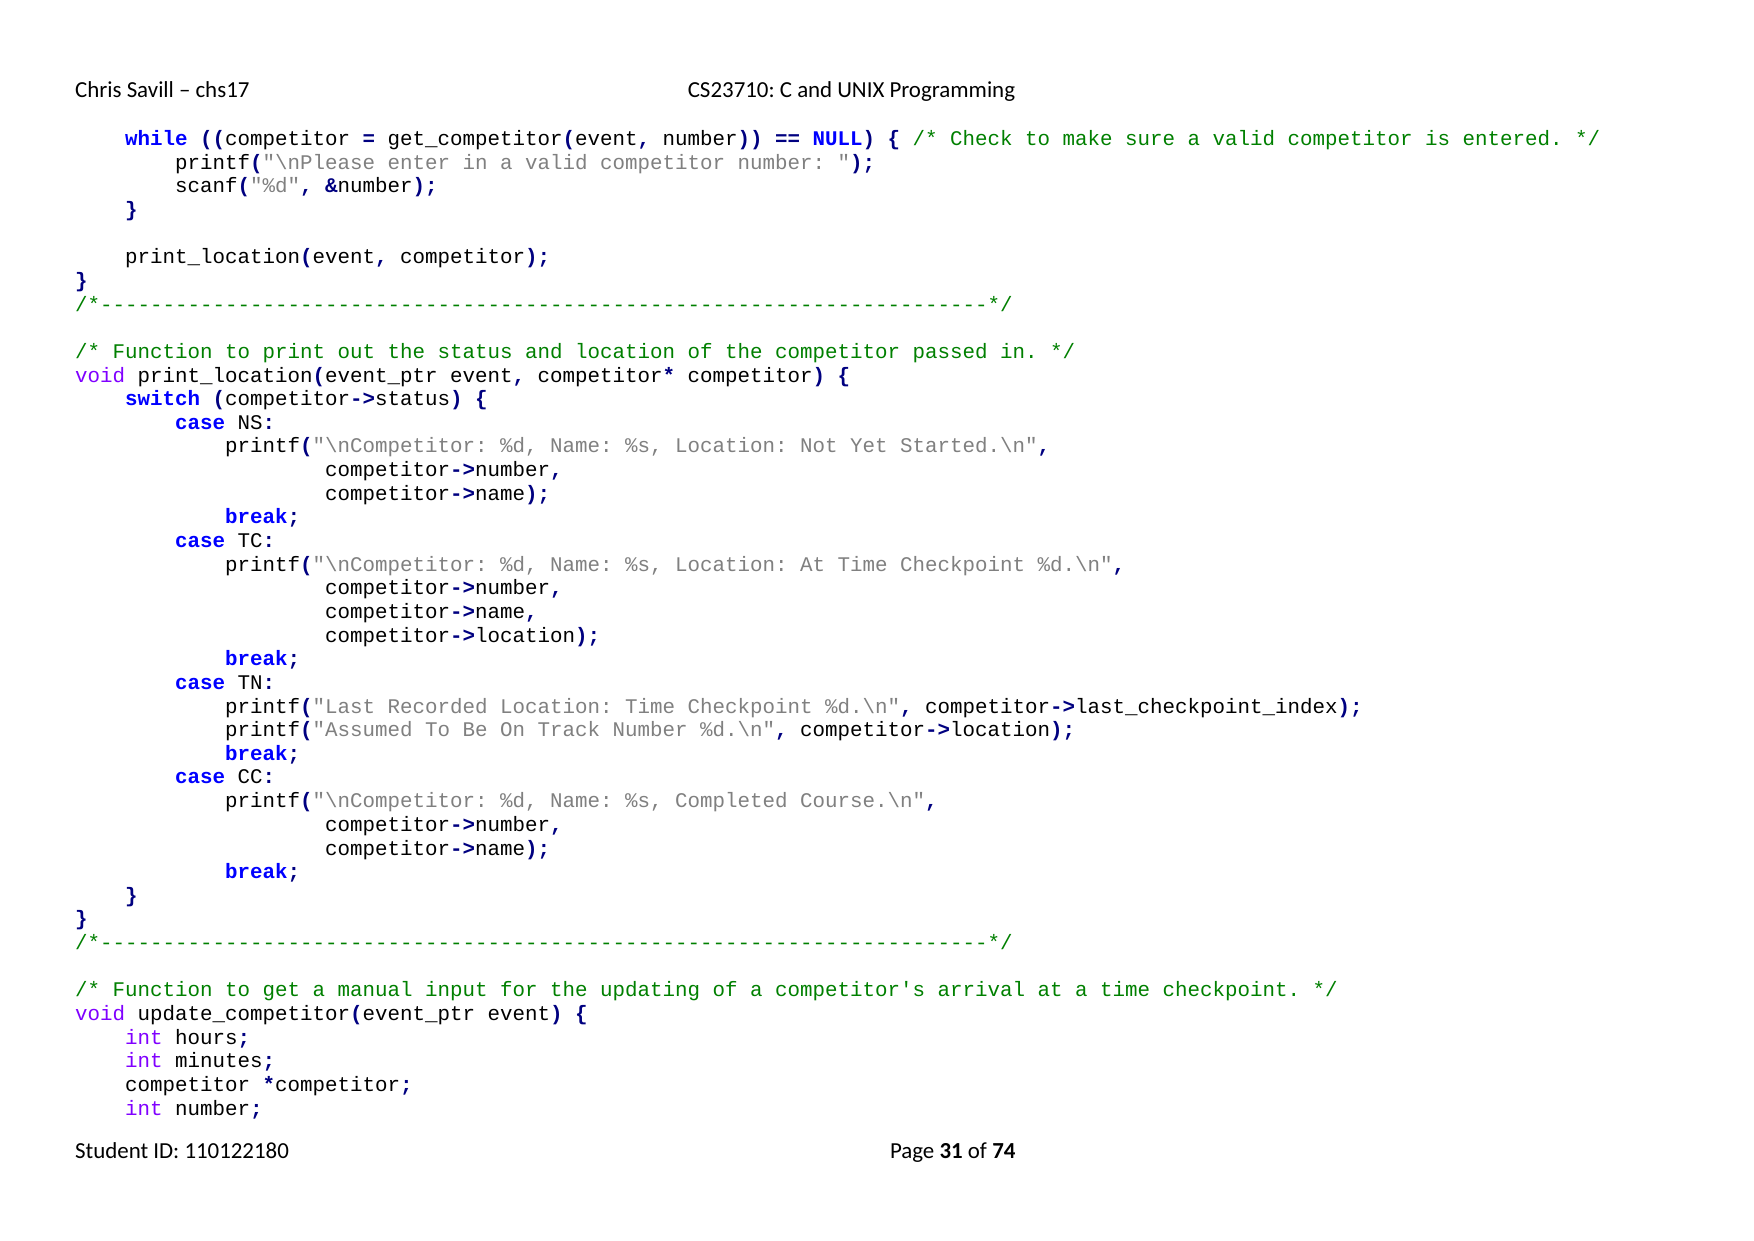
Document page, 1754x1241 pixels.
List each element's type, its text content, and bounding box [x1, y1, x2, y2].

text int hours; [75, 1027, 1679, 1050]
text void update_competitor(event_ptr event) { [75, 1003, 1679, 1027]
text while ((competitor = get_competitor(event, number)) == NULL) { /* Check to make sure a valid competitor is entered. */ [75, 128, 1679, 152]
text int minutes; [75, 1050, 1679, 1074]
text } [75, 270, 1679, 294]
text /* Function to get a manual input for the updating of a competitor's arrival at a time checkpoint. */ [75, 979, 1679, 1003]
text competitor->number, [75, 459, 1679, 483]
text print_location(event, competitor); [75, 246, 1679, 270]
text break; [75, 506, 1679, 530]
text /*-----------------------------------------------------------------------*/ [75, 932, 1679, 956]
text printf("Assumed To Be On Track Number %d.\n", competitor->location); [75, 719, 1679, 743]
text /*-----------------------------------------------------------------------*/ [75, 294, 1679, 317]
text printf("\nCompetitor: %d, Name: %s, Location: At Time Checkpoint %d.\n", [75, 554, 1679, 577]
text } [75, 885, 1679, 908]
text int number; [75, 1098, 1679, 1121]
text competitor->number, [75, 814, 1679, 837]
text break; [75, 648, 1679, 672]
text printf("\nPlease enter in a valid competitor number: "); [75, 152, 1679, 175]
text scanf("%d", &number); [75, 175, 1679, 199]
text case NS: [75, 412, 1679, 436]
text competitor->number, [75, 577, 1679, 601]
text competitor->name); [75, 483, 1679, 506]
text } [75, 908, 1679, 932]
text case CC: [75, 767, 1679, 790]
text competitor->name); [75, 837, 1679, 861]
text competitor->name, [75, 601, 1679, 625]
text void print_location(event_ptr event, competitor* competitor) { [75, 364, 1679, 388]
text /* Function to print out the status and location of the competitor passed in. */ [75, 341, 1679, 364]
text break; [75, 743, 1679, 767]
text break; [75, 861, 1679, 885]
text } [75, 199, 1679, 223]
text printf("\nCompetitor: %d, Name: %s, Location: Not Yet Started.\n", [75, 436, 1679, 459]
text printf("Last Recorded Location: Time Checkpoint %d.\n", competitor->last_checkpoint_index); [75, 696, 1679, 719]
text case TN: [75, 672, 1679, 696]
text competitor *competitor; [75, 1074, 1679, 1098]
text case TC: [75, 530, 1679, 554]
text switch (competitor->status) { [75, 388, 1679, 412]
text printf("\nCompetitor: %d, Name: %s, Completed Course.\n", [75, 790, 1679, 814]
text competitor->location); [75, 625, 1679, 648]
